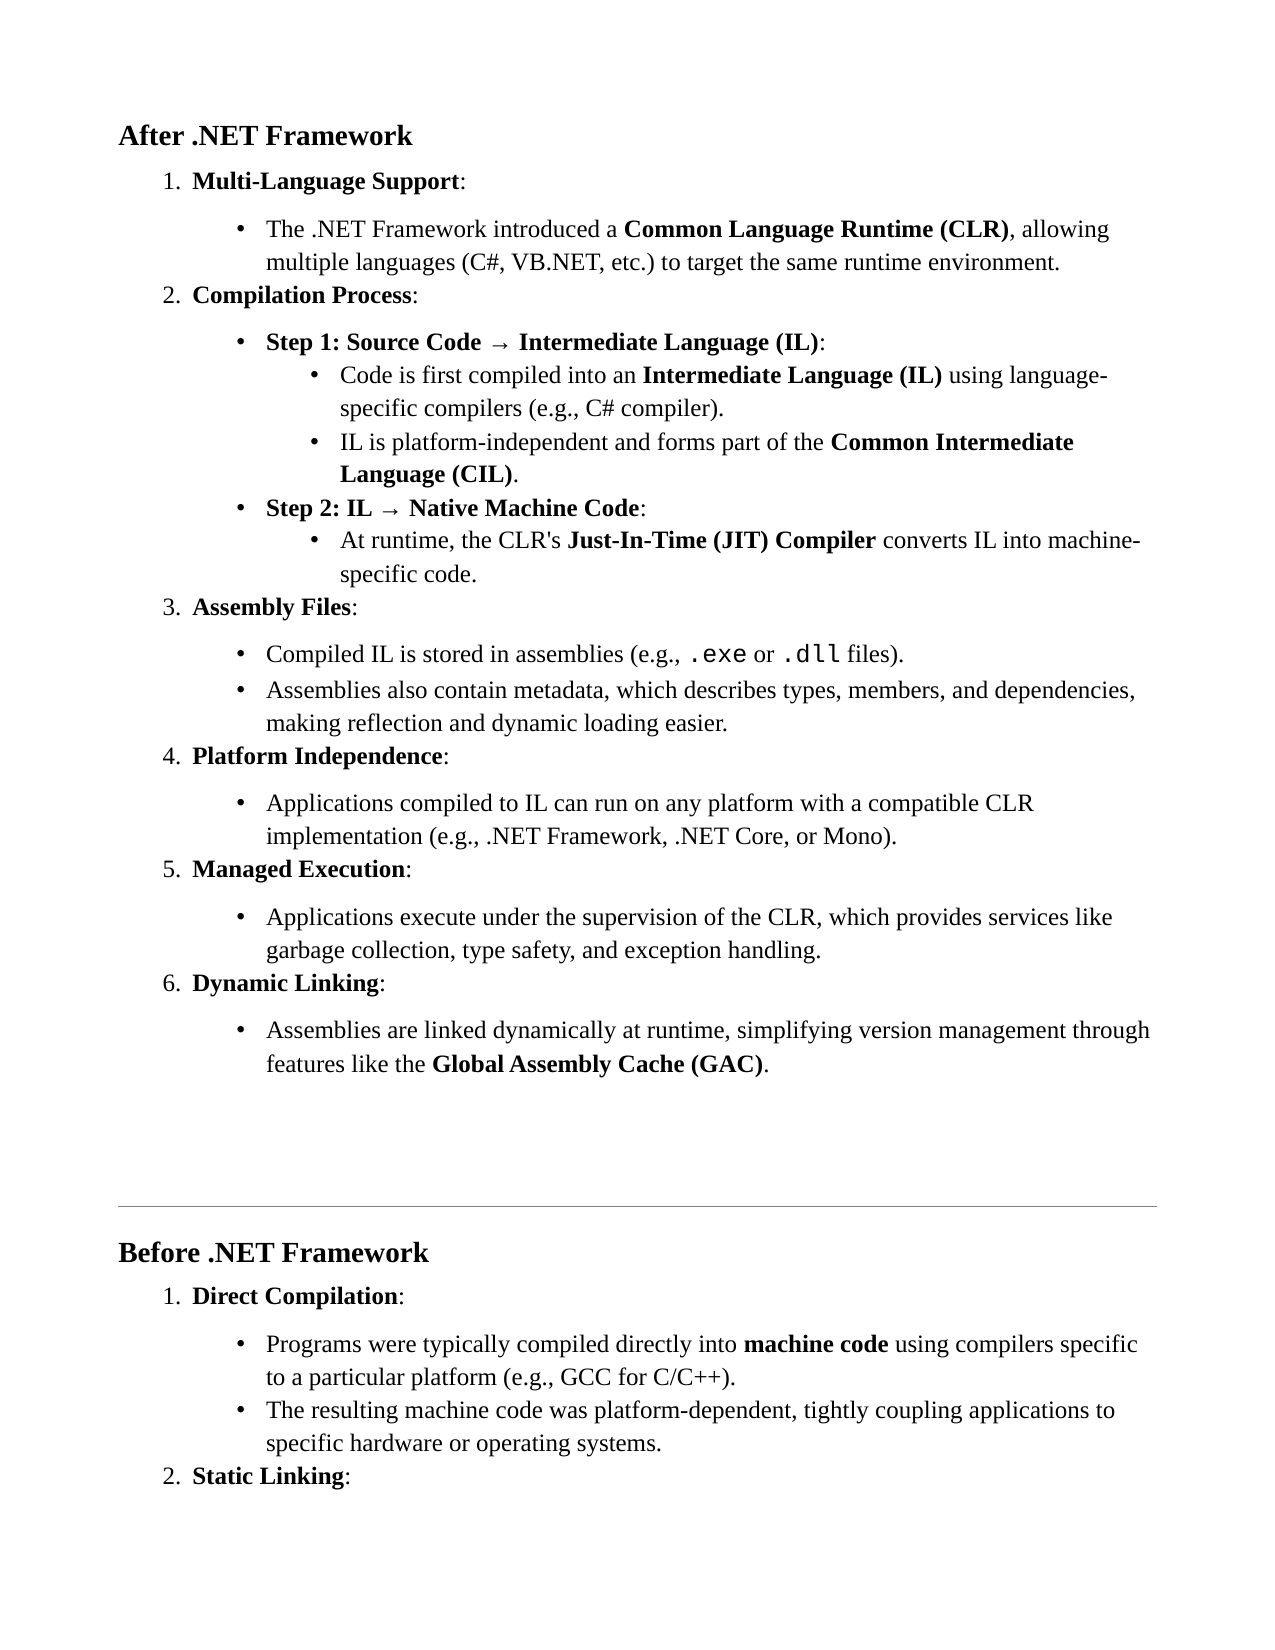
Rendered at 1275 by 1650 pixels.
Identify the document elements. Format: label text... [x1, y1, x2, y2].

list Programs were typically compiled directly into machine code using compilers specific to a particular platform (e.g., GCC for C/C++). [236, 1329, 1157, 1391]
list Assembly Files: [162, 592, 1157, 620]
list Managed Execution: [162, 854, 1157, 883]
subtitle Before .NET Framework [118, 1235, 1157, 1269]
list Step 2: IL → Native Machine Code: [236, 493, 1157, 521]
list Assemblies are linked dynamically at runtime, simplifying version management through features like the Global Assembly Cache (GAC). [236, 1016, 1157, 1077]
list Direct Compilation: [162, 1281, 1157, 1310]
subtitle After .NET Framework [118, 118, 1157, 152]
list Compilation Process: [162, 280, 1157, 309]
list The .NET Framework introduced a Common Language Runtime (CLR), allowing multiple languages (C#, VB.NET, etc.) to target the same runtime environment. [236, 214, 1157, 276]
list Step 1: Source Code → Intermediate Language (IL): [236, 327, 1157, 356]
list Code is first compiled into an Intermediate Language (IL) using language-specific compilers (e.g., C# compiler). [310, 361, 1157, 422]
list Platform Independence: [162, 741, 1157, 769]
list Applications execute under the supervision of the CLR, which provides services like garbage collection, type safety, and exception handling. [236, 902, 1157, 964]
list Dynamic Linking: [162, 968, 1157, 997]
list Static Linking: [162, 1461, 1157, 1490]
list The resulting machine code was platform-dependent, tightly coupling applications to specific hardware or operating systems. [236, 1395, 1157, 1457]
list At runtime, the CLR's Just-In-Time (JIT) Compiler converts IL into machine-specific code. [310, 526, 1157, 587]
list Compiled IL is stored in assemblies (e.g., .exe or .dll files). [236, 639, 1157, 670]
list Multi-Language Support: [162, 166, 1157, 195]
list Assemblies also contain metadata, which describes types, members, and dependencies, making reflection and dynamic loading easier. [236, 675, 1157, 736]
list Applications compiled to IL can run on any platform with a compatible CLR implementation (e.g., .NET Framework, .NET Core, or Mono). [236, 788, 1157, 850]
list IL is platform-independent and forms part of the Common Intermediate Language (CIL). [310, 427, 1157, 488]
